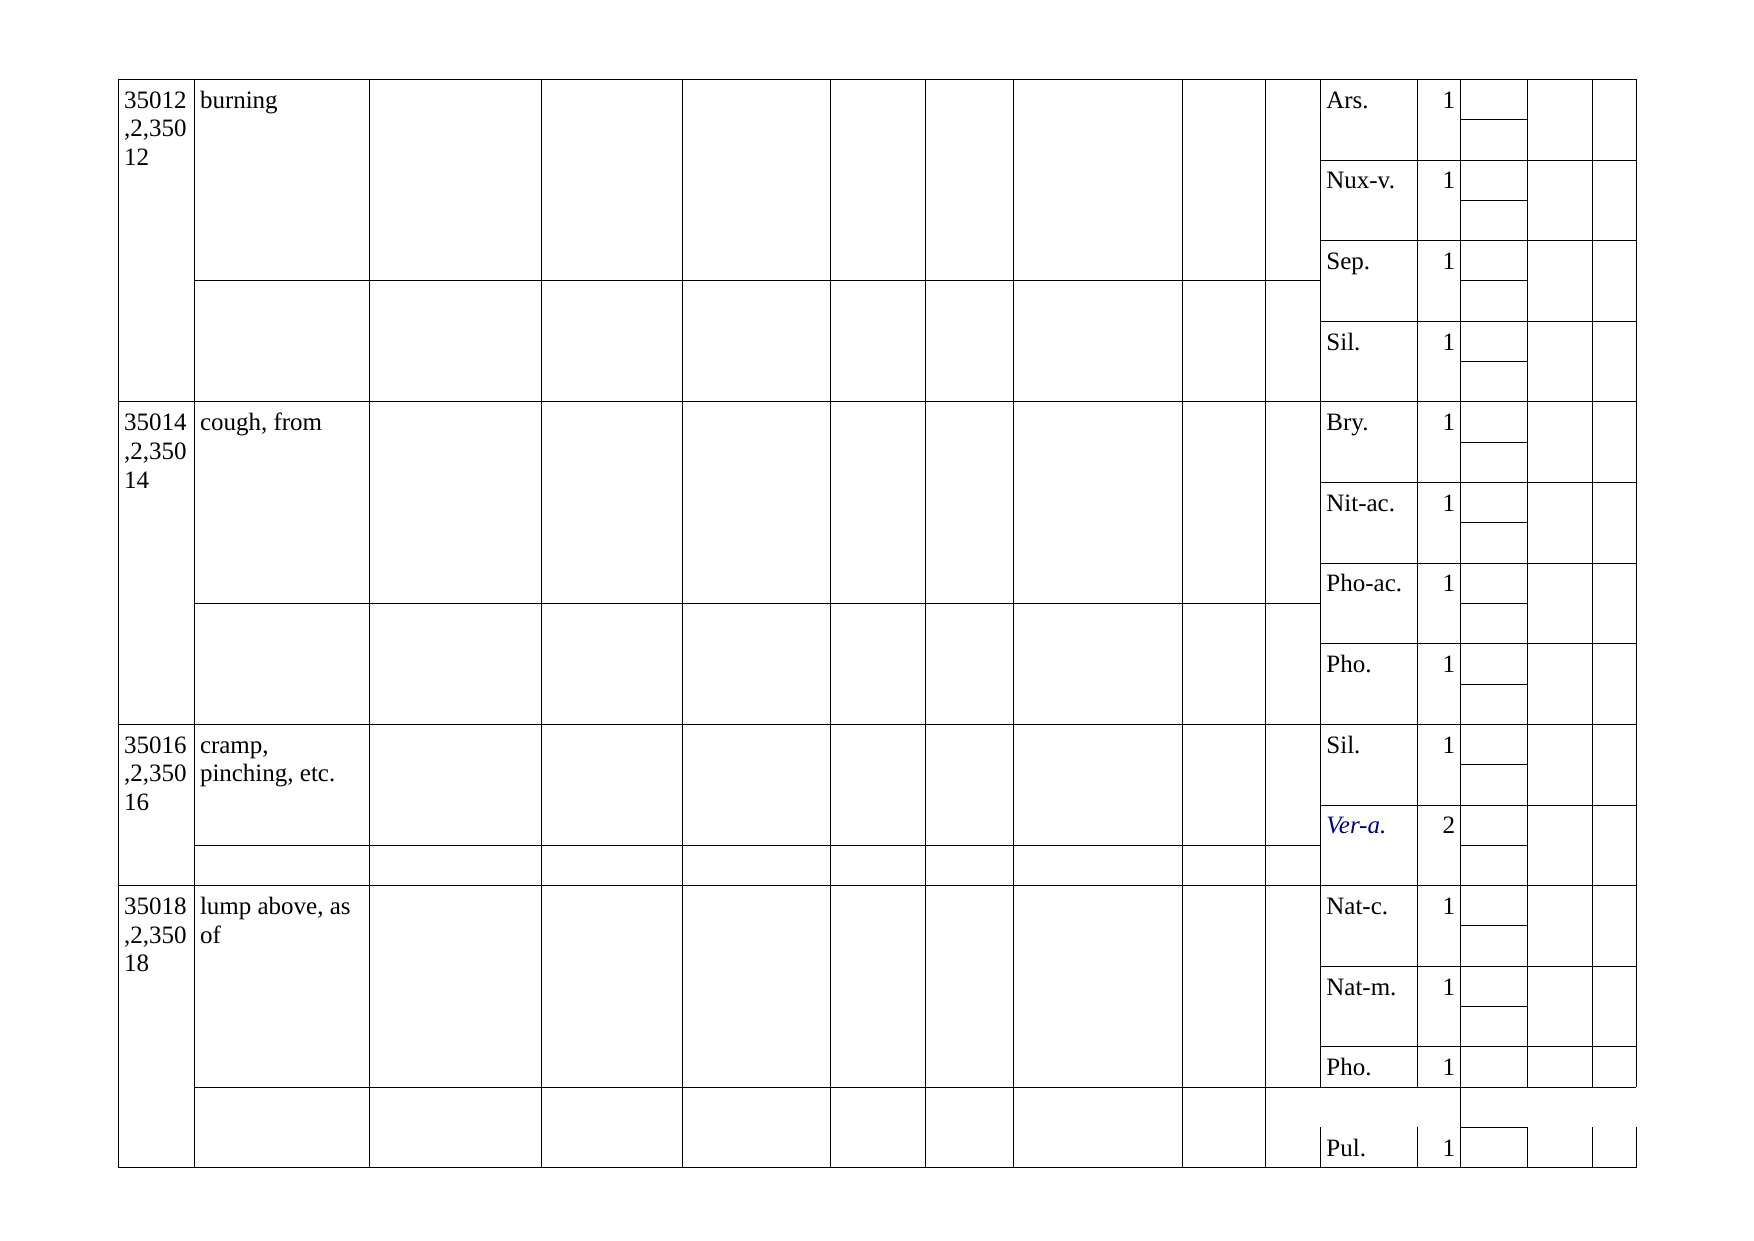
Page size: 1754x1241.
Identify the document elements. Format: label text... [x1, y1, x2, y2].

table_cell 1 [1418, 241, 1460, 321]
table_cell [542, 281, 682, 401]
table_cell [1014, 886, 1182, 1087]
table_cell [1266, 1088, 1320, 1167]
table_cell [1528, 725, 1592, 804]
table_cell [1528, 1127, 1592, 1167]
table_cell [683, 80, 830, 280]
table_cell [542, 725, 682, 845]
table_cell [831, 604, 925, 724]
table_cell 1 [1418, 1047, 1460, 1087]
table_cell [370, 402, 541, 603]
table_cell [195, 281, 369, 401]
table_cell [1461, 443, 1527, 482]
table_cell [1461, 1047, 1527, 1087]
table_cell [1266, 402, 1320, 603]
table_cell 1 [1418, 564, 1460, 643]
table_cell Pho. [1321, 1047, 1417, 1087]
table_cell [1528, 1047, 1592, 1087]
table_cell [1593, 161, 1636, 240]
table_cell [926, 725, 1013, 845]
table_cell lump above, as of [195, 886, 369, 1087]
table_cell [1461, 281, 1527, 321]
table_cell [1593, 967, 1636, 1046]
table_cell [1528, 644, 1592, 724]
table_cell [1528, 402, 1592, 482]
table_cell [1461, 604, 1527, 643]
table_cell [1014, 402, 1182, 603]
table_cell [1183, 886, 1265, 1087]
table_cell 1 [1418, 161, 1460, 240]
table_cell 1 [1418, 483, 1460, 563]
table_cell [1461, 161, 1527, 200]
table_cell [195, 1088, 369, 1167]
table_cell [1593, 1127, 1636, 1167]
table_cell [1461, 846, 1527, 885]
table_cell [1183, 1088, 1265, 1167]
table_cell Nat-m. [1321, 967, 1417, 1046]
table_cell [542, 80, 682, 280]
table_cell Sep. [1321, 241, 1417, 321]
table_cell [1461, 241, 1527, 280]
table_cell [1528, 322, 1592, 401]
table_cell [926, 80, 1013, 280]
table_cell [1266, 725, 1320, 845]
table_cell 35018,2,35018 [119, 886, 194, 1167]
table_cell [370, 1088, 541, 1167]
table_cell [683, 281, 830, 401]
table_cell 1 [1418, 644, 1460, 724]
table_cell Sil. [1321, 725, 1417, 804]
table_cell 35012,2,35012 [119, 80, 194, 401]
table_cell [1266, 604, 1320, 724]
table_cell [1461, 201, 1527, 240]
table_cell [831, 1088, 925, 1167]
table_cell [683, 604, 830, 724]
table_cell [926, 402, 1013, 603]
table_cell [1593, 564, 1636, 643]
table_cell [1014, 846, 1182, 885]
table_cell [1183, 725, 1265, 845]
table_cell Nit-ac. [1321, 483, 1417, 563]
table_cell [1183, 402, 1265, 603]
table_cell [370, 281, 541, 401]
table_cell [1461, 1088, 1527, 1127]
table_cell [542, 886, 682, 1087]
table_cell [683, 1088, 830, 1167]
table_cell [1014, 725, 1182, 845]
table_cell [683, 886, 830, 1087]
table_cell 1 [1418, 886, 1460, 966]
table_cell [1593, 886, 1636, 966]
table_cell Nux-v. [1321, 161, 1417, 240]
table_cell Sil. [1321, 322, 1417, 401]
table_cell Bry. [1321, 402, 1417, 482]
table_cell 35014,2,35014 [119, 402, 194, 724]
table_cell [1461, 523, 1527, 563]
table_cell [1593, 322, 1636, 401]
table_cell [1593, 80, 1636, 159]
table_cell [831, 846, 925, 885]
table_cell cough, from [195, 402, 369, 603]
table_cell [1461, 644, 1527, 683]
table_cell [926, 886, 1013, 1087]
table_cell 1 [1418, 1127, 1460, 1167]
table_cell 1 [1418, 322, 1460, 401]
table_cell [1461, 1007, 1527, 1046]
table_cell [1461, 967, 1527, 1006]
table_cell [831, 886, 925, 1087]
table_cell [1014, 604, 1182, 724]
table_cell [1461, 1128, 1527, 1167]
table_cell [683, 725, 830, 845]
table_cell [683, 402, 830, 603]
table_cell [1528, 80, 1592, 159]
table_cell [542, 1088, 682, 1167]
table_cell [1266, 281, 1320, 401]
table_cell [542, 846, 682, 885]
table_cell [1528, 806, 1592, 885]
table_cell [195, 846, 369, 885]
table_cell [195, 604, 369, 724]
table_cell [1528, 483, 1592, 563]
table_cell 1 [1418, 402, 1460, 482]
table_cell [1528, 886, 1592, 966]
table_cell [1266, 886, 1320, 1087]
table_cell [1266, 846, 1320, 885]
table_cell [831, 725, 925, 845]
table_cell [370, 886, 541, 1087]
table_cell [1593, 644, 1636, 724]
table_cell [1183, 846, 1265, 885]
table_cell 1 [1418, 725, 1460, 804]
table_cell 2 [1418, 806, 1460, 885]
table_cell [1266, 80, 1320, 280]
table_cell burning [195, 80, 369, 280]
table_cell [926, 281, 1013, 401]
table_cell [1183, 80, 1265, 280]
table_cell [1461, 362, 1527, 401]
table_cell [1528, 161, 1592, 240]
table_cell [1593, 1047, 1636, 1087]
table_cell 35016,2,35016 [119, 725, 194, 885]
table_cell [1461, 886, 1527, 925]
table_cell [1593, 241, 1636, 321]
table_cell [926, 604, 1013, 724]
table_cell [831, 80, 925, 280]
table_cell [1528, 967, 1592, 1046]
table_cell [1014, 1088, 1182, 1167]
table_cell [370, 846, 541, 885]
table_cell [1461, 806, 1527, 845]
table_cell [1014, 281, 1182, 401]
table_cell Pho. [1321, 644, 1417, 724]
table_cell [1593, 806, 1636, 885]
table_cell [1461, 80, 1527, 119]
table_cell [1461, 564, 1527, 603]
table_cell [1461, 483, 1527, 522]
table_cell [1461, 725, 1527, 764]
table_cell [1461, 926, 1527, 966]
table_cell [831, 402, 925, 603]
table_cell [370, 725, 541, 845]
table_cell [1593, 483, 1636, 563]
table_cell [542, 402, 682, 603]
table_cell [1461, 120, 1527, 159]
table_cell cramp, pinching, etc. [195, 725, 369, 845]
table_cell [1183, 604, 1265, 724]
table_cell 1 [1418, 80, 1460, 159]
table_cell [1461, 765, 1527, 804]
table_cell [926, 846, 1013, 885]
table_cell Nat-c. [1321, 886, 1417, 966]
table_cell [1183, 281, 1265, 401]
table_cell [1528, 241, 1592, 321]
table_cell [370, 604, 541, 724]
table_cell Pho-ac. [1321, 564, 1417, 643]
table_cell [1461, 322, 1527, 361]
table_cell [683, 846, 830, 885]
table_cell [831, 281, 925, 401]
table_cell [1593, 402, 1636, 482]
table_cell 1 [1418, 967, 1460, 1046]
table_cell [370, 80, 541, 280]
table_cell Ver-a. [1321, 806, 1417, 885]
table_cell Pul. [1321, 1127, 1417, 1167]
table_cell [1014, 80, 1182, 280]
table_cell [542, 604, 682, 724]
table_cell [1528, 564, 1592, 643]
table_cell Ars. [1321, 80, 1417, 159]
table_cell [1593, 725, 1636, 804]
table_cell [1461, 685, 1527, 724]
table_cell [926, 1088, 1013, 1167]
table_cell [1461, 402, 1527, 442]
